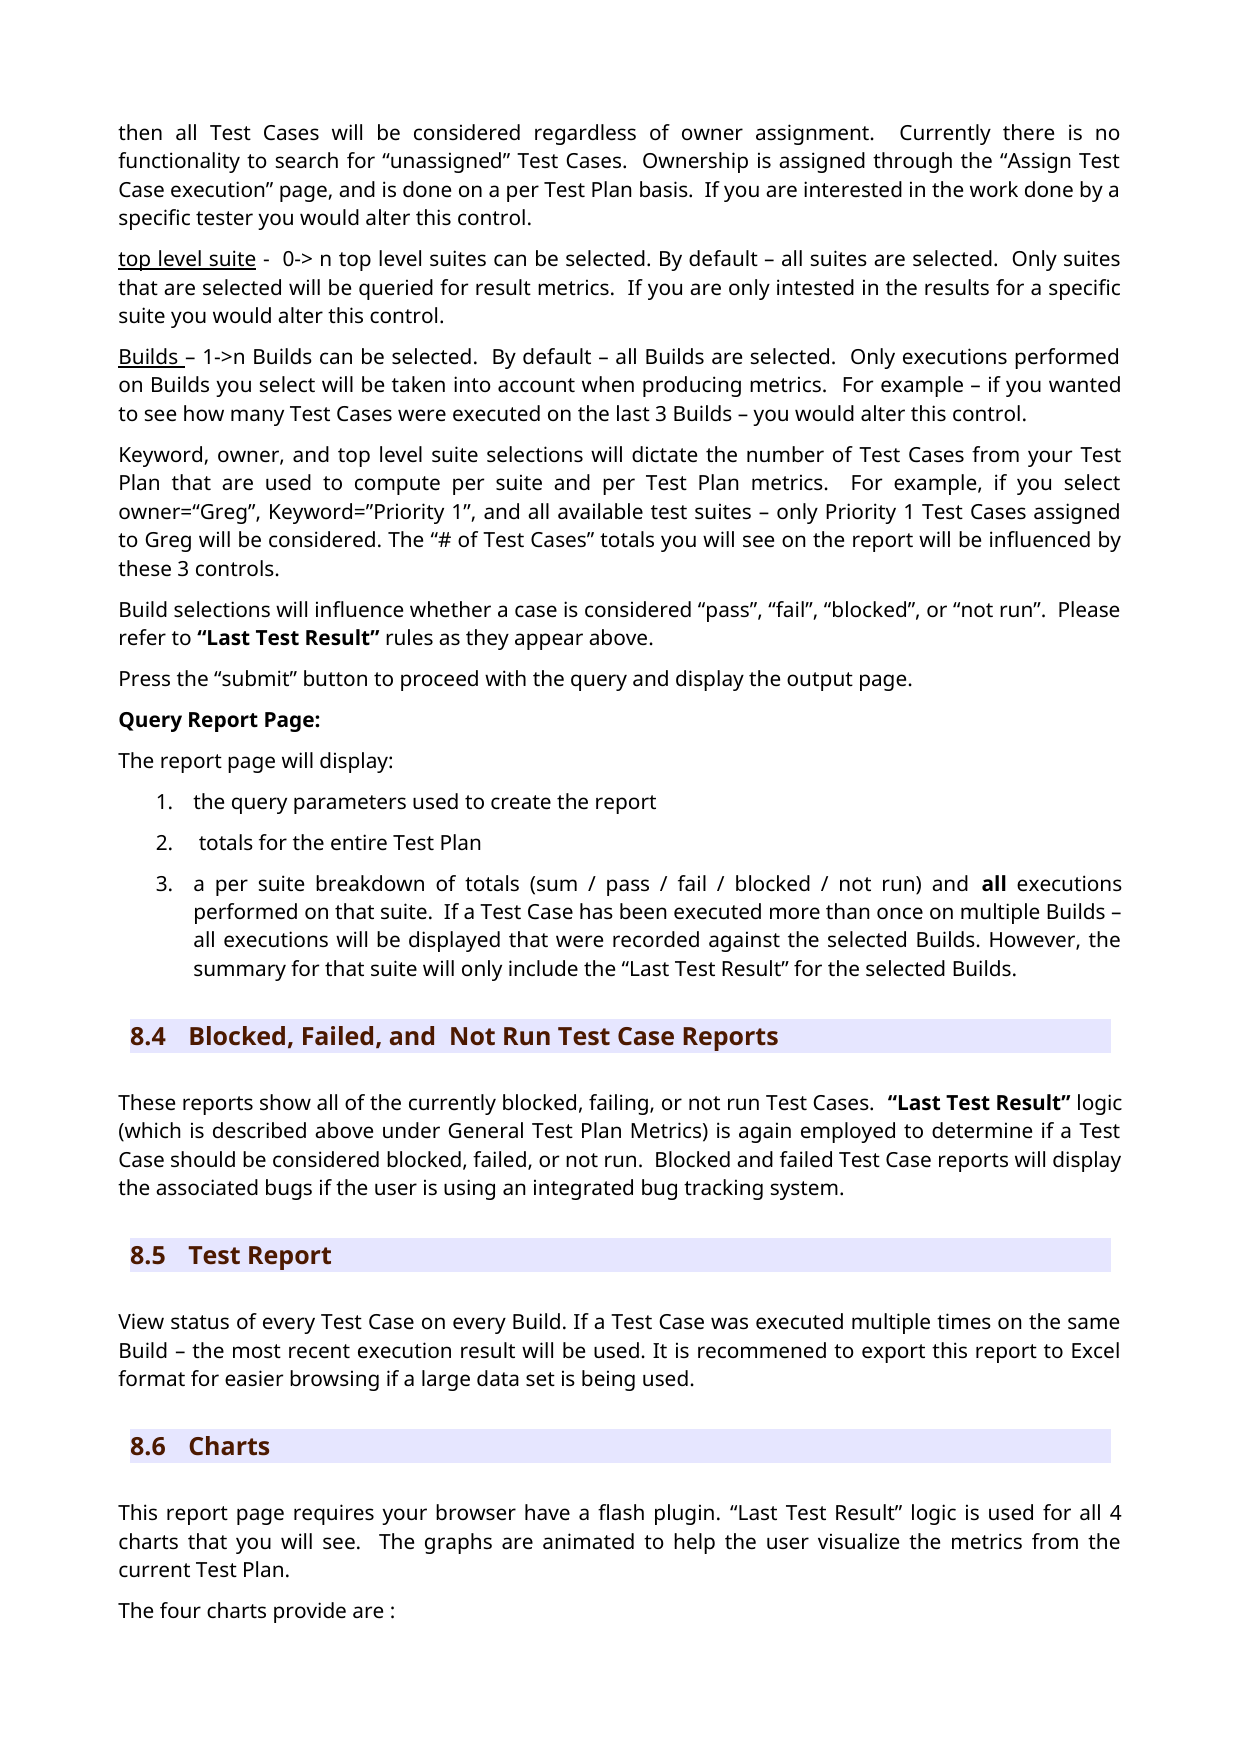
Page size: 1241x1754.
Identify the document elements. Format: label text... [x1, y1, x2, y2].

subtitle Test Report [130, 1238, 1111, 1272]
text Build selections will influence whether a case is considered “pass”, “fail”, “blocked”, or “not run”. Please refer to “Last Test Result” rules as they appear above. [118, 595, 1122, 652]
list a per suite breakdown of totals (sum / pass / fail / blocked / not run) and all executions performed on that suite. If a Test Case has been executed more than once on multiple Builds – all executions will be displayed that were recorded against the selected Builds. However, the summary for that suite will only include the “Last Test Result” for the selected Builds. [156, 869, 1122, 982]
text Query Report Page: [118, 705, 1122, 733]
text View status of every Test Case on every Build. If a Test Case was executed multiple times on the same Build – the most recent execution result will be used. It is recommened to export this report to Excel format for easier browsing if a large data set is being used. [118, 1307, 1122, 1393]
text These reports show all of the currently blocked, failing, or not run Test Cases. “Last Test Result” logic (which is described above under General Test Plan Metrics) is again employed to determine if a Test Case should be considered blocked, failed, or not run. Blocked and failed Test Case reports will display the associated bugs if the user is using an integrated bug tracking system. [118, 1088, 1122, 1202]
subtitle Blocked, Failed, and Not Run Test Case Reports [130, 1019, 1111, 1053]
text This report page requires your browser have a flash plugin. “Last Test Result” logic is used for all 4 charts that you will see. The graphs are animated to help the user visualize the metrics from the current Test Plan. [118, 1498, 1122, 1584]
text Builds – 1->n Builds can be selected. By default – all Builds are selected. Only executions performed on Builds you select will be taken into account when producing metrics. For example – if you wanted to see how many Test Cases were executed on the last 3 Builds – you would alter this control. [118, 342, 1122, 427]
list the query parameters used to create the report [156, 787, 1122, 815]
text Press the “submit” button to proceed with the query and display the output page. [118, 664, 1122, 692]
text top level suite - 0-> n top level suites can be selected. By default – all suites are selected. Only suites that are selected will be queried for result metrics. If you are only intested in the results for a specific suite you would alter this control. [118, 244, 1122, 330]
subtitle Charts [130, 1429, 1111, 1463]
list totals for the entire Test Plan [156, 828, 1122, 856]
text Keyword, owner, and top level suite selections will dictate the number of Test Cases from your Test Plan that are used to compute per suite and per Test Plan metrics. For example, if you select owner=“Greg”, Keyword=”Priority 1”, and all available test suites – only Priority 1 Test Cases assigned to Greg will be considered. The “# of Test Cases” totals you will see on the report will be influenced by these 3 controls. [118, 440, 1122, 582]
text then all Test Cases will be considered regardless of owner assignment. Currently there is no functionality to search for “unassigned” Test Cases. Ownership is assigned through the “Assign Test Case execution” page, and is done on a per Test Plan basis. If you are interested in the work done by a specific tester you would alter this control. [118, 118, 1122, 232]
text The four charts provide are : [118, 1596, 1122, 1625]
text The report page will display: [118, 746, 1122, 774]
